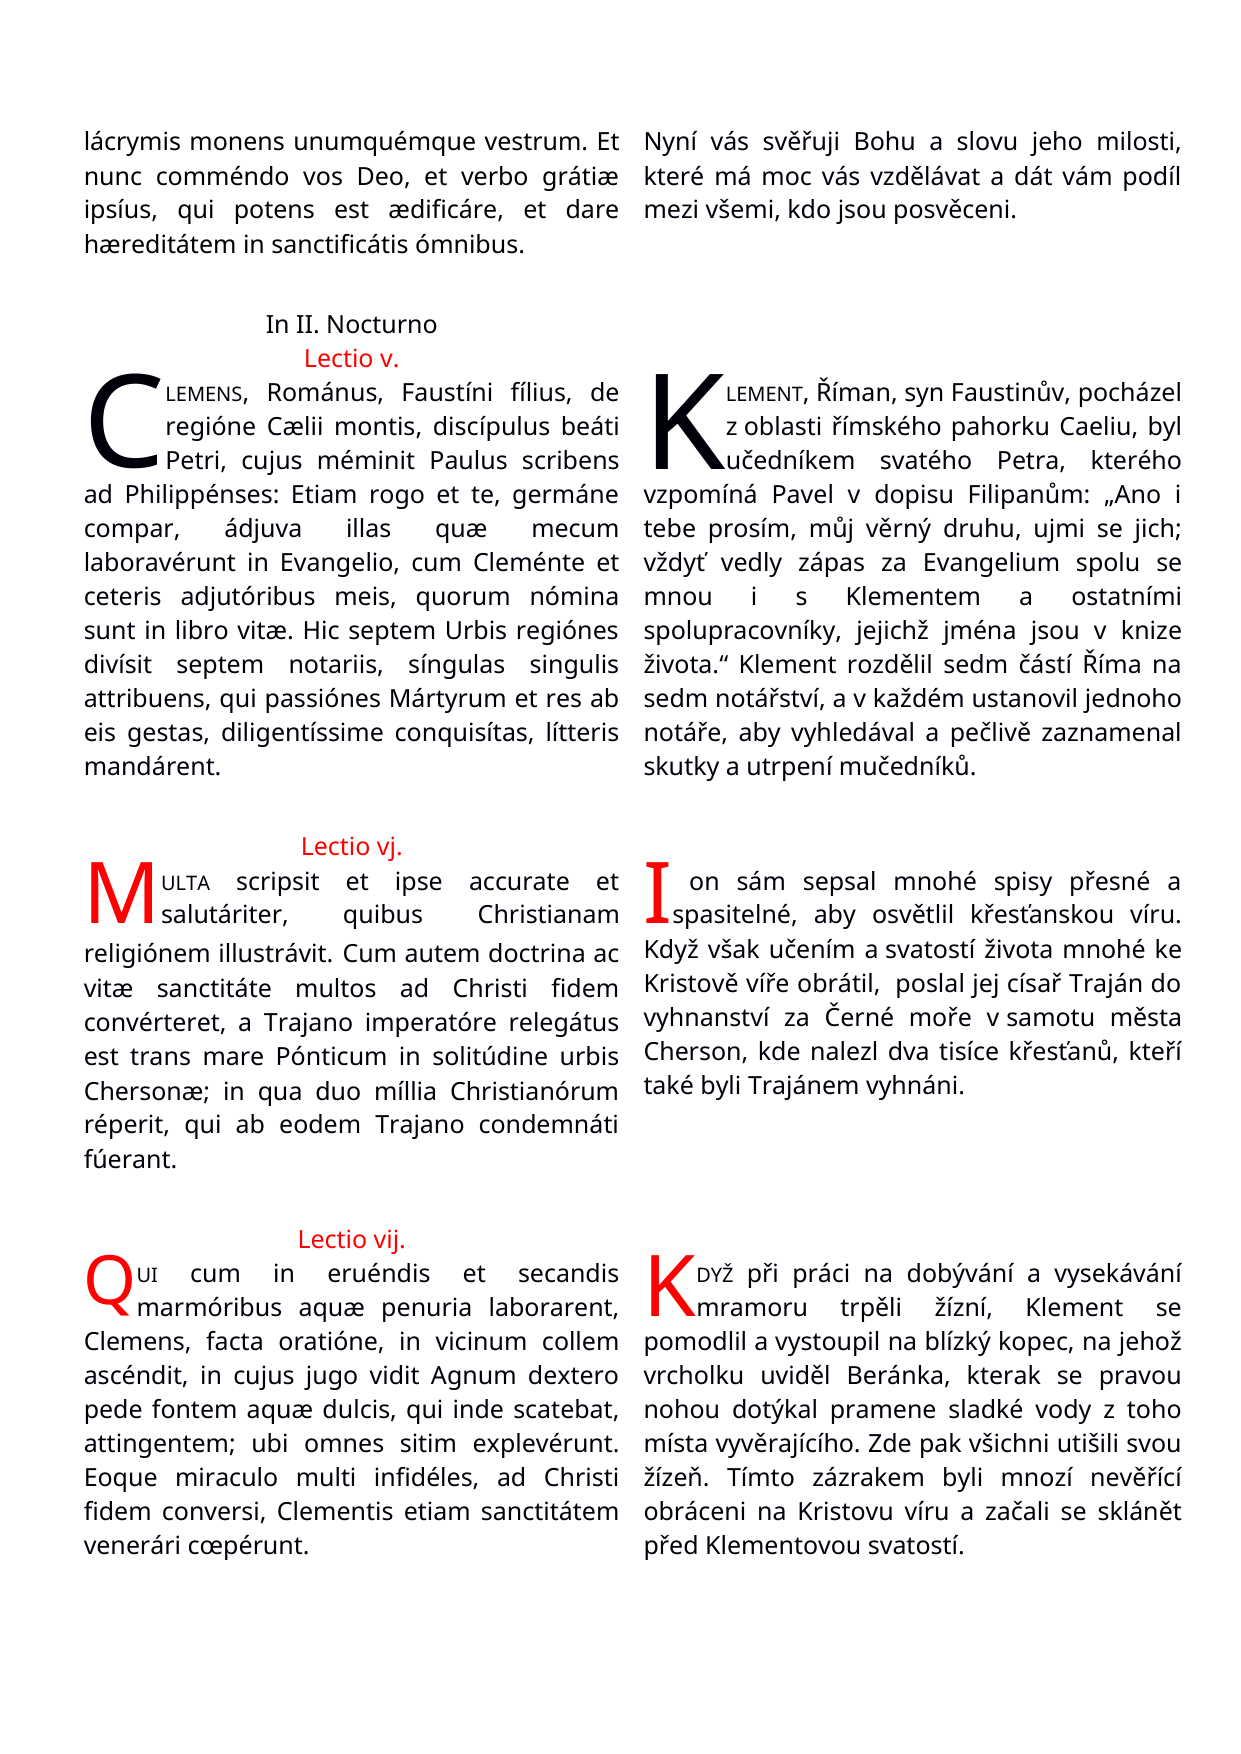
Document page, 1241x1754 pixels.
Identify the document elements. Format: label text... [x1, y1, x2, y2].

table_cell Lectio vj. Multa scripsit et ipse accurate et salutáriter, quibus Christianam religiónem illustrávit. Cum autem doctrina ac vitæ sanctitáte multos ad Christi fidem convérteret, a Trajano imperatóre relegátus est trans mare Pónticum in solitúdine urbis Chersonæ; in qua duo míllia Christianórum réperit, qui ab eodem Trajano condemnáti fúerant. [72, 823, 631, 1215]
table_cell lácrymis monens unumquémque vestrum. Et nunc comméndo vos Deo, et verbo grátiæ ipsíus, qui potens est ædificáre, et dare hæreditátem in sanctificátis ómnibus. [72, 118, 631, 300]
table_cell Nyní vás svěřuji Bohu a slovu jeho milosti, které má moc vás vzdělávat a dát vám podíl mezi všemi, kdo jsou posvěceni. [631, 118, 1194, 300]
table_cell I on sám sepsal mnohé spisy přesné a spasitelné, aby osvětlil křesťanskou víru. Když však učením a svatostí života mnohé ke Kristově víře obrátil, poslal jej císař Traján do vyhnanství za Černé moře v samotu města Cherson, kde nalezl dva tisíce křesťanů, kteří také byli Trajánem vyhnáni. [631, 823, 1194, 1215]
table_cell Klement, Říman, syn Faustinův, pocházel z oblasti římského pahorku Caeliu, byl učedníkem svatého Petra, kterého vzpomíná Pavel v dopisu Filipanům: „Ano i tebe prosím, můj věrný druhu, ujmi se jich; vždyť vedly zápas za Evangelium spolu se mnou i s Klementem a ostatními spolupracovníky, jejichž jména jsou v knize života.“ Klement rozdělil sedm částí Říma na sedm notářství, a v každém ustanovil jednoho notáře, aby vyhledával a pečlivě zaznamenal skutky a utrpení mučedníků. [631, 300, 1194, 823]
table_cell Když při práci na dobývání a vysekávání mramoru trpěli žízní, Klement se pomodlil a vystoupil na blízký kopec, na jehož vrcholku uviděl Beránka, kterak se pravou nohou dotýkal pramene sladké vody z toho místa vyvěrajícího. Zde pak všichni utišili svou žízeň. Tímto zázrakem byli mnozí nevěřící obráceni na Kristovu víru a začali se sklánět před Klementovou svatostí. [631, 1215, 1194, 1602]
table_cell In II. Nocturno Lectio v. Clemens, Románus, Faustíni fílius, de regióne Cælii montis, discípulus beáti Petri, cujus méminit Paulus scribens ad Philippénses: Etiam rogo et te, germáne compar, ádjuva illas quæ mecum laboravérunt in Evangelio, cum Cleménte et ceteris adjutóribus meis, quorum nómina sunt in libro vitæ. Hic septem Urbis regiónes divísit septem notariis, síngulas singulis attribuens, qui passiónes Mártyrum et res ab eis gestas, diligentíssime conquisítas, lítteris mandárent. [72, 300, 631, 823]
table_cell Lectio vij. Qui cum in eruéndis et secandis marmóribus aquæ penuria laborarent, Clemens, facta oratióne, in vicinum collem ascéndit, in cujus jugo vidit Agnum dextero pede fontem aquæ dulcis, qui inde scatebat, attingentem; ubi omnes sitim explevérunt. Eoque miraculo multi infidéles, ad Christi fidem conversi, Clementis etiam sanctitátem venerári cœpérunt. [72, 1215, 631, 1602]
